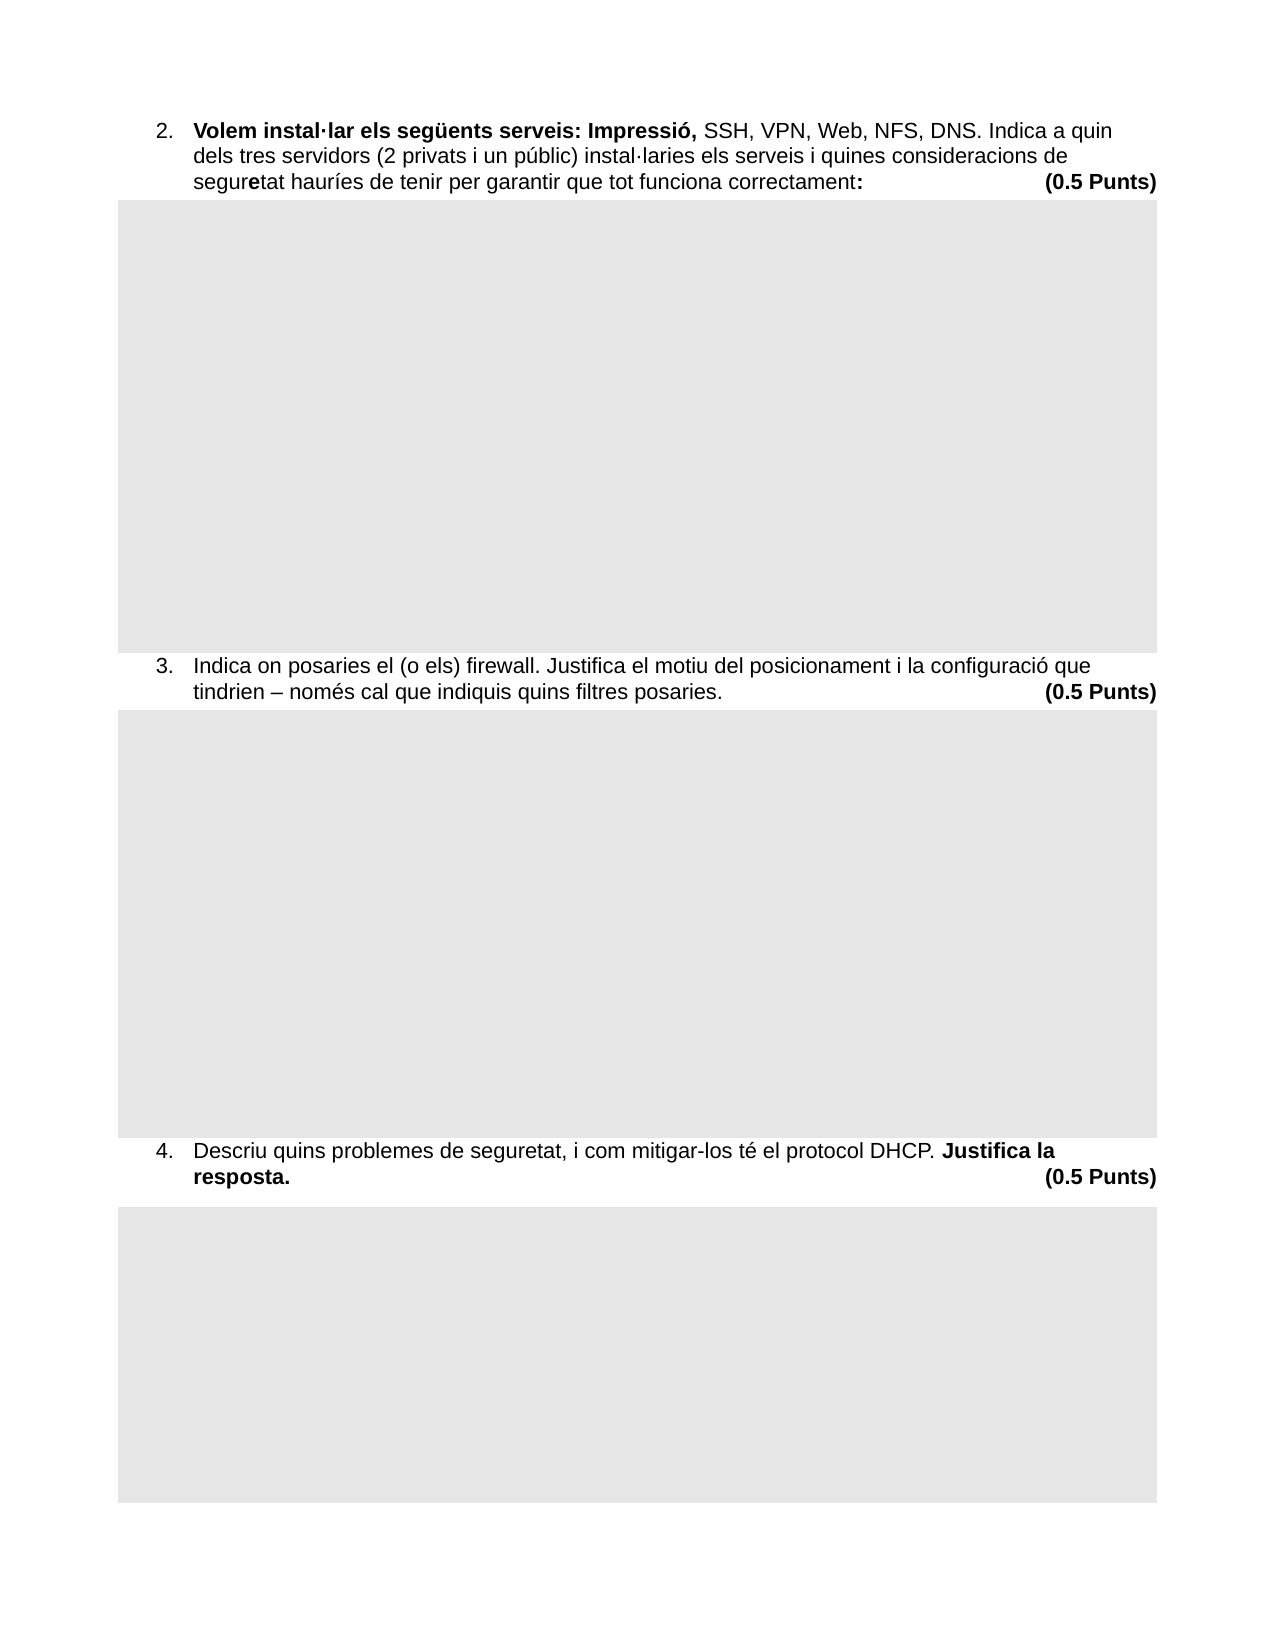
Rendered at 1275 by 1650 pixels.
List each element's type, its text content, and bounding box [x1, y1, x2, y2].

list Indica on posaries el (o els) firewall. Justifica el motiu del posicionament i la configuració que tindrien – només cal que indiquis quins filtres posaries. (0.5 Punts) [156, 653, 1157, 704]
list Volem instal·lar els següents serveis: Impressió, SSH, VPN, Web, NFS, DNS. Indica a quin dels tres servidors (2 privats i un públic) instal·laries els serveis i quines consideracions de seguretat hauríes de tenir per garantir que tot funciona correctament: (0.5 Punts) [156, 118, 1157, 194]
list Descriu quins problemes de seguretat, i com mitigar-los té el protocol DHCP. Justifica la resposta. (0.5 Punts) [156, 1138, 1157, 1189]
